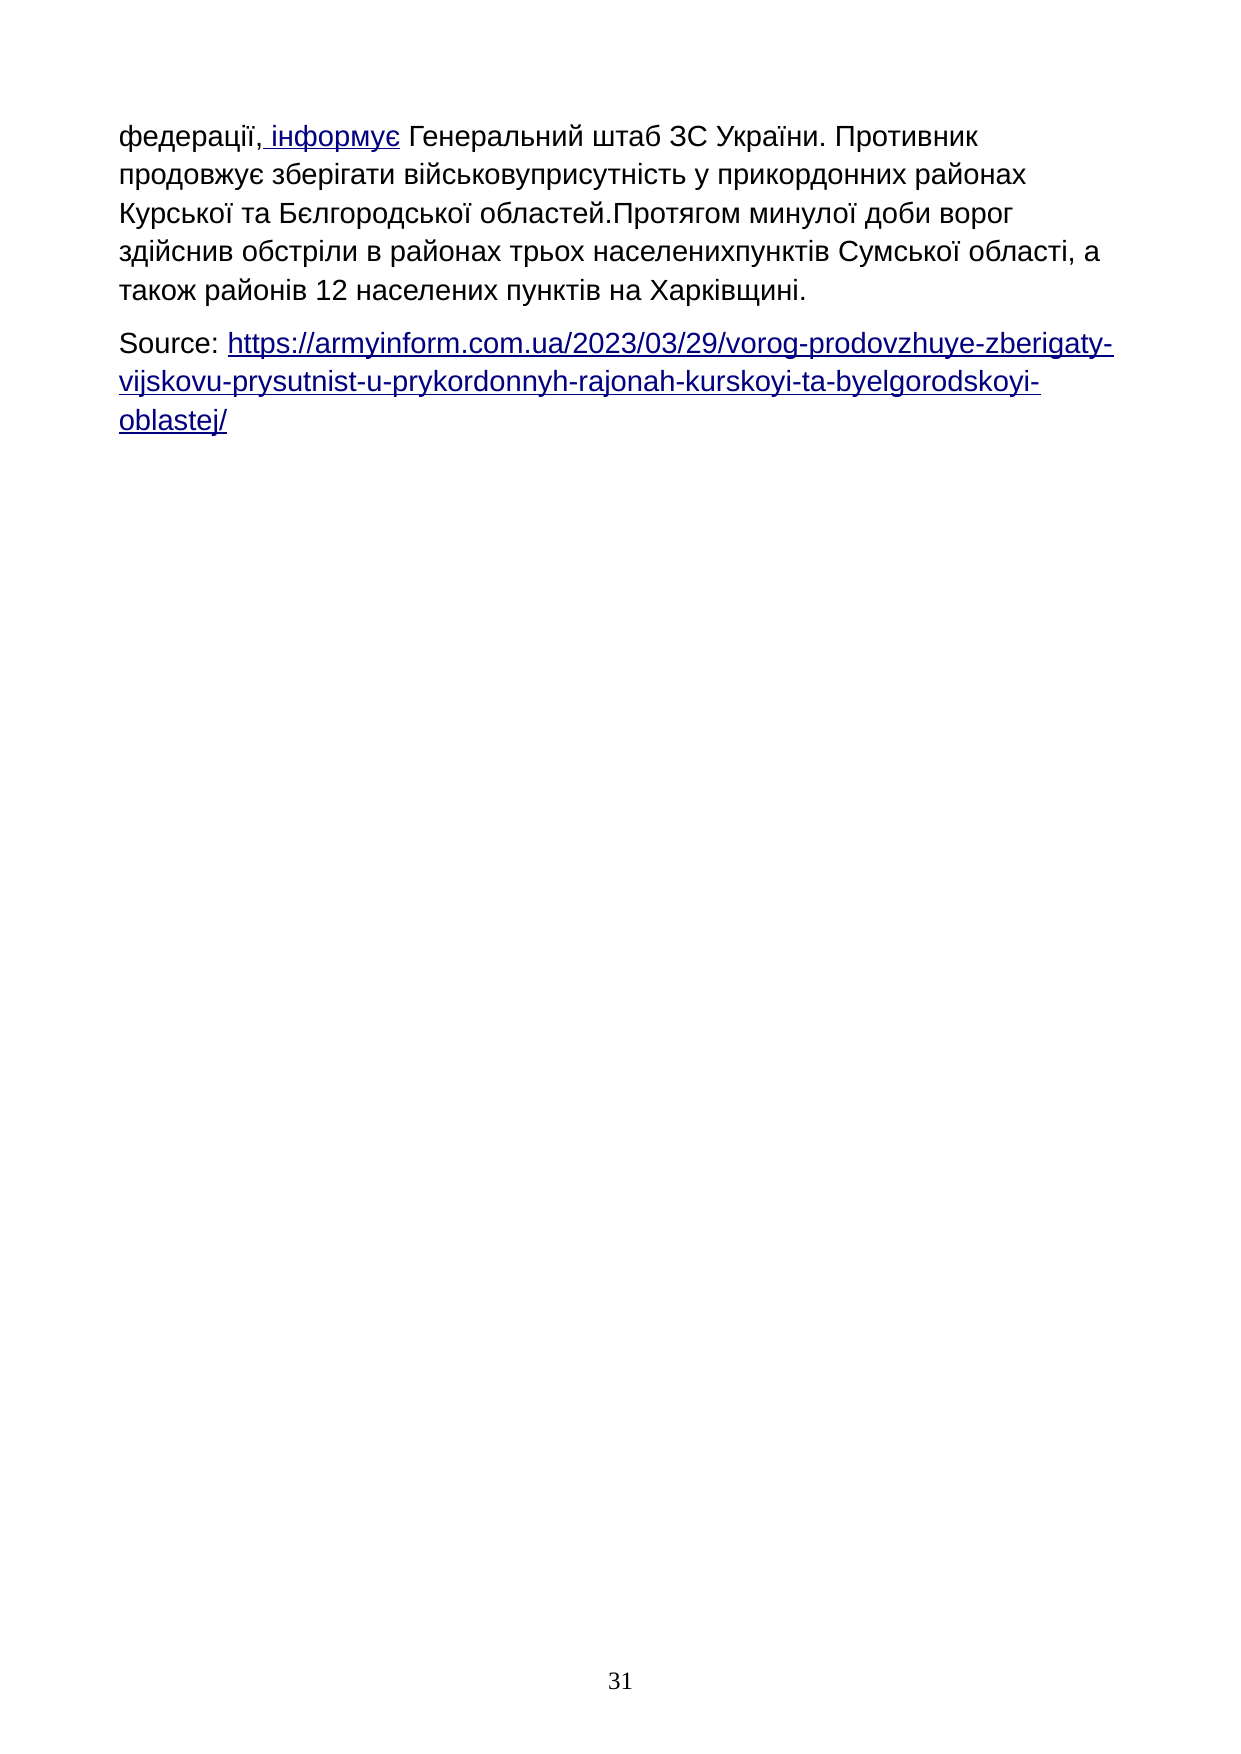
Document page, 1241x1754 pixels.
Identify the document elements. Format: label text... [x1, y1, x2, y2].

text федерації, інформує Генеральний штаб ЗС України. Противник продовжує зберігати військовуприсутність у прикордонних районах Курської та Бєлгородської областей.Протягом минулої доби ворог здійснив обстріли в районах трьох населенихпунктів Сумської області, а також районів 12 населених пунктів на Харківщині. [118, 118, 1122, 306]
text Source: https://armyinform.com.ua/2023/03/29/vorog-prodovzhuye-zberigaty-vijskovu-prysutnist-u-prykordonnyh-rajonah-kurskoyi-ta-byelgorodskoyi-oblastej/ [118, 326, 1122, 436]
